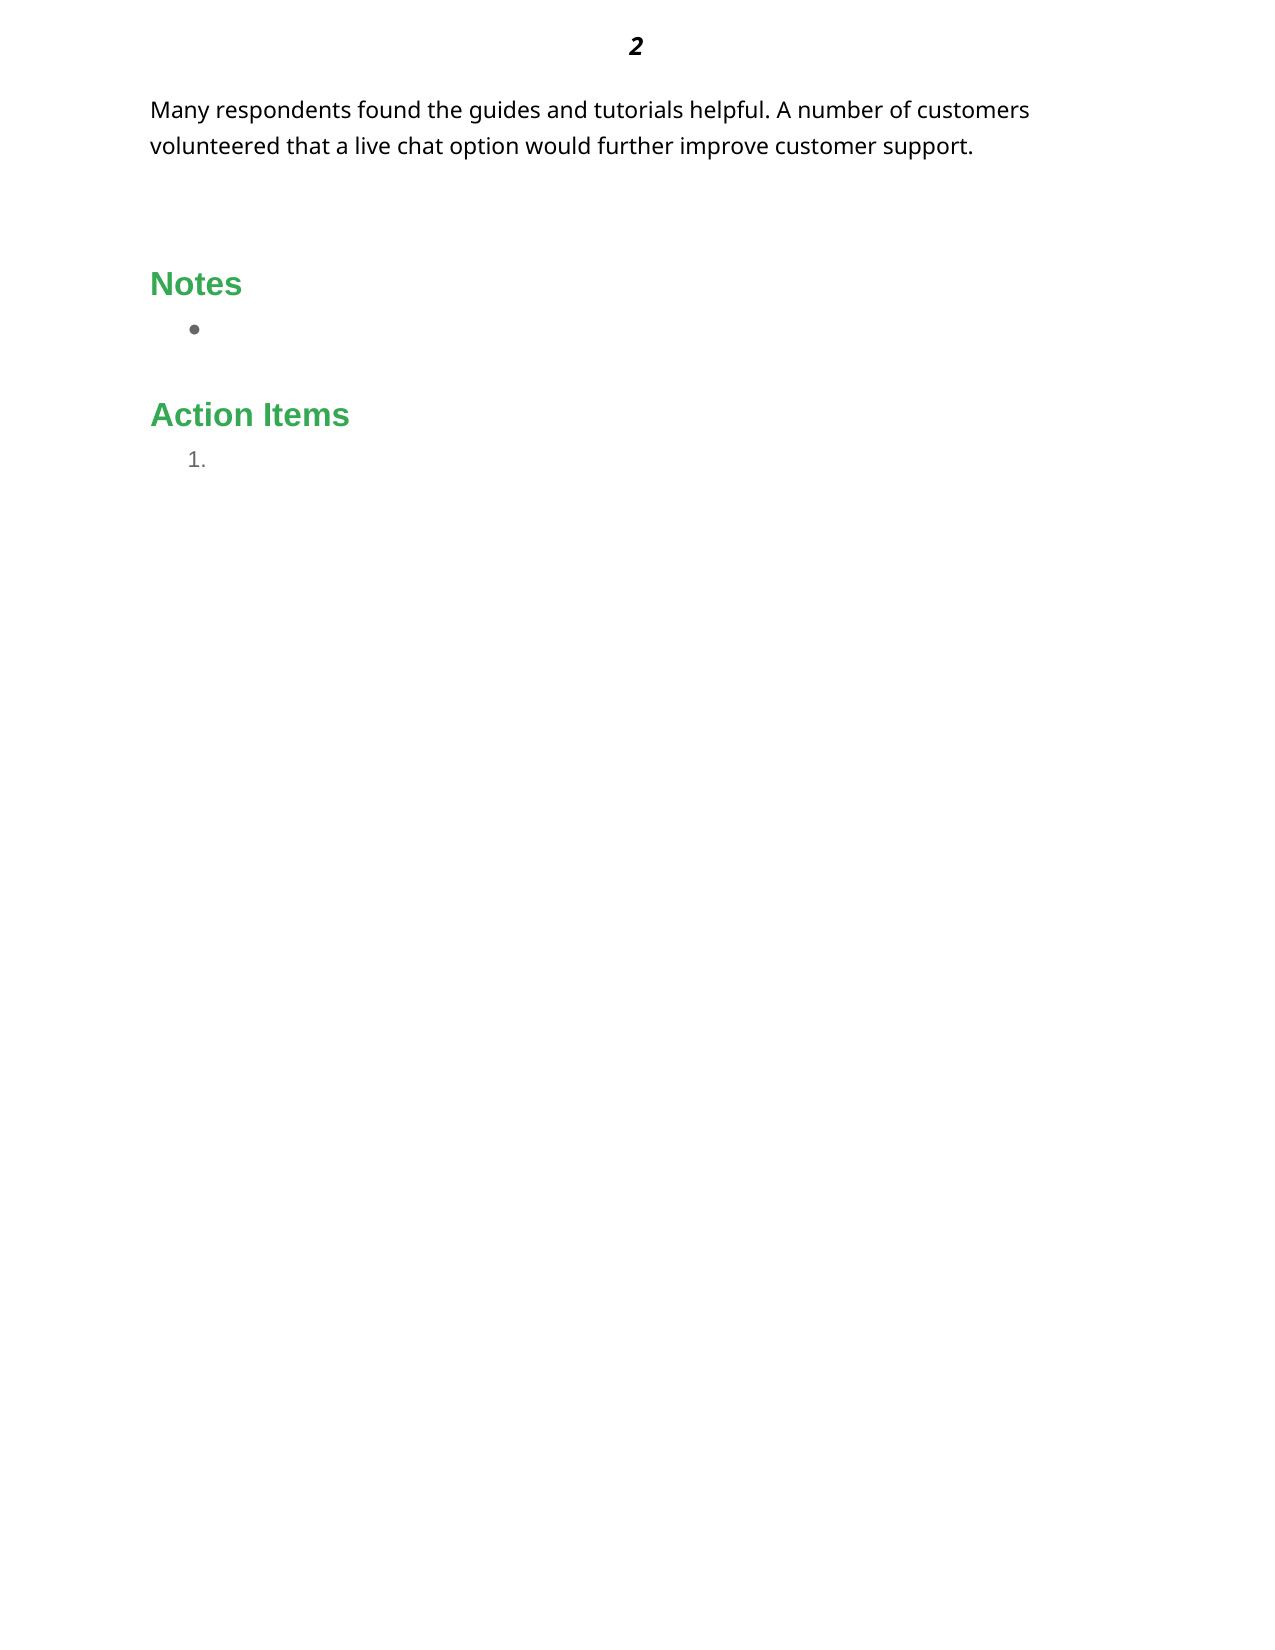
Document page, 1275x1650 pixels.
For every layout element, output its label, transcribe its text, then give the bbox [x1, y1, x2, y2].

subtitle Action Items [150, 395, 1128, 434]
text Many respondents found the guides and tutorials helpful. A number of customers volunteered that a live chat option would further improve customer support. [150, 94, 1125, 161]
subtitle Notes [150, 264, 1128, 302]
